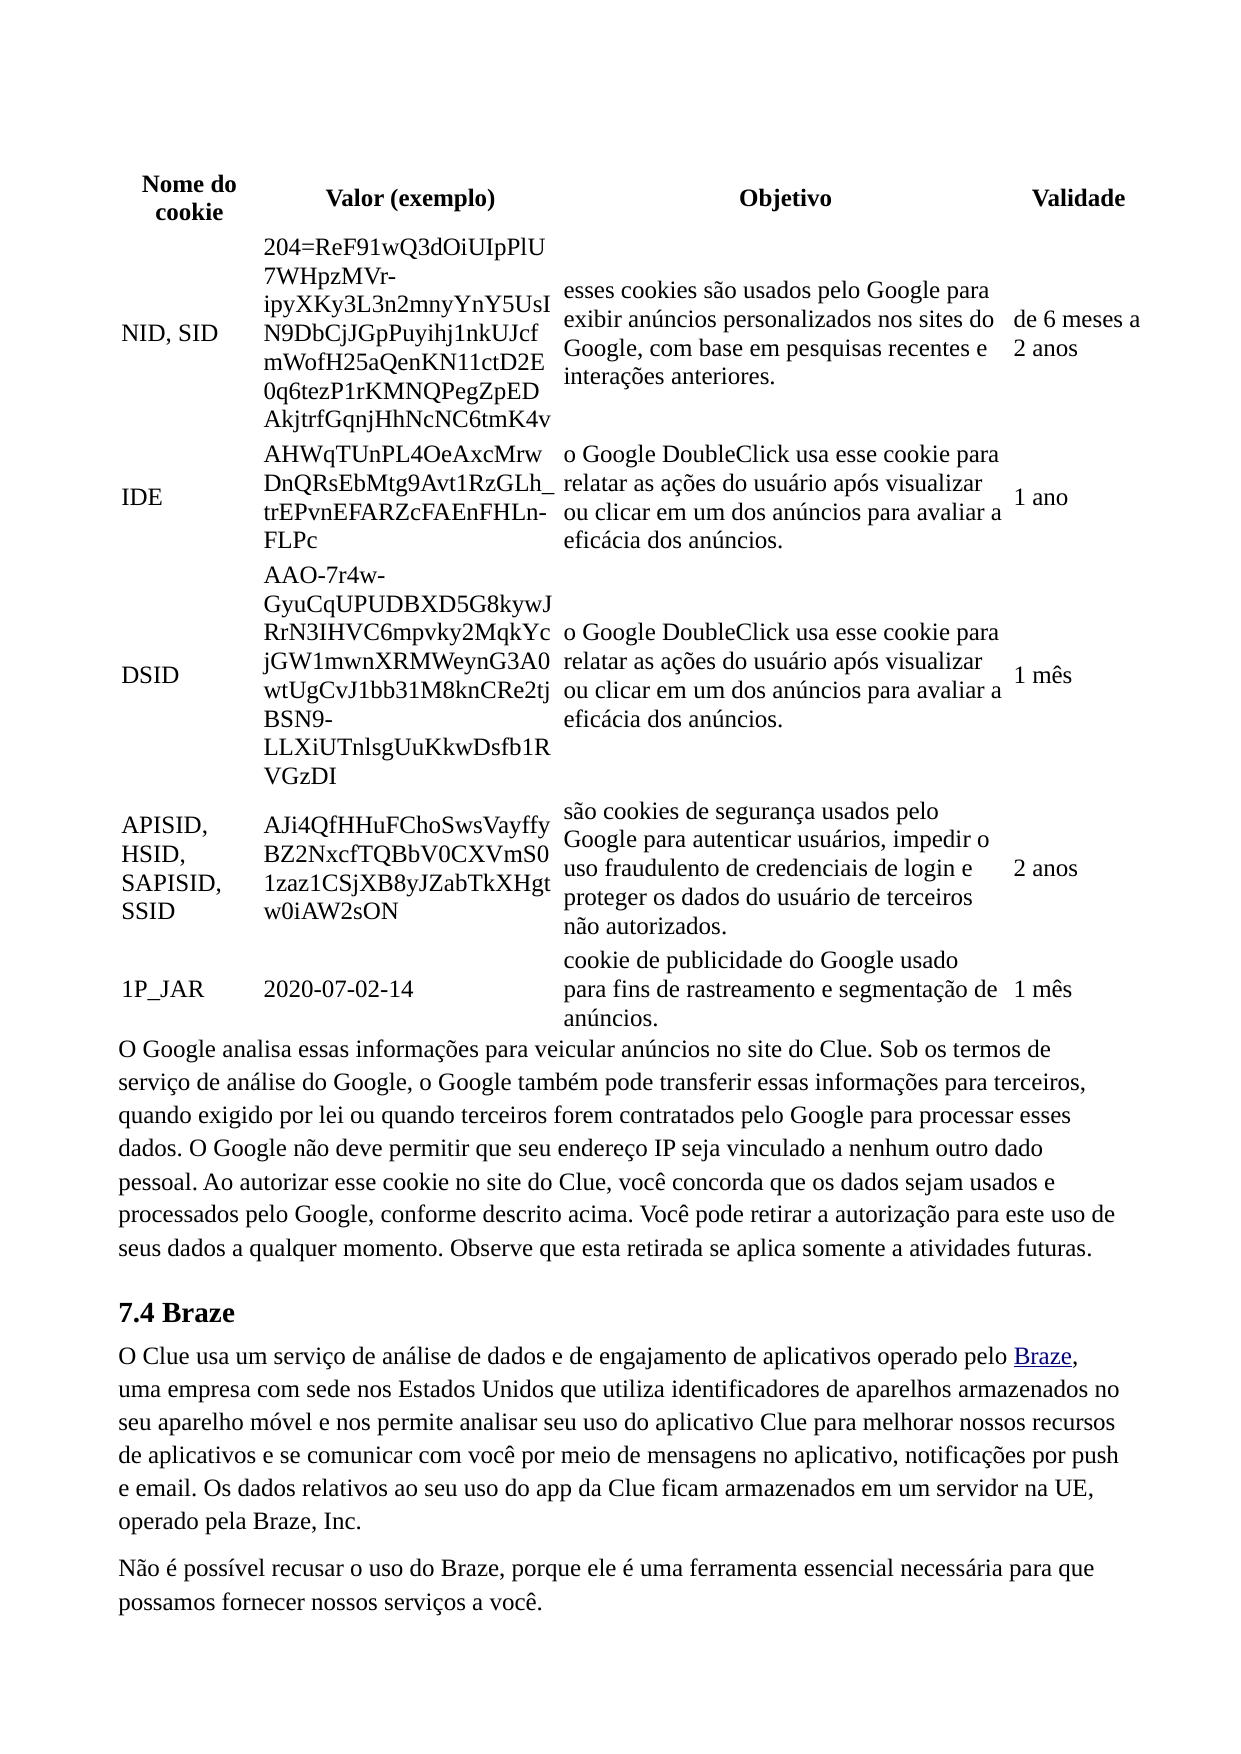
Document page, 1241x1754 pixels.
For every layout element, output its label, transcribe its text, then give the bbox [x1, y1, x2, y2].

table_cell APISID, HSID, SAPISID, SSID [118, 793, 260, 942]
table_cell AJi4QfHHuFChoSwsVayffyBZ2NxcfTQBbV0CXVmS01zaz1CSjXB8yJZabTkXHgtw0iAW2sON [260, 793, 560, 942]
text O Google analisa essas informações para veicular anúncios no site do Clue. Sob os termos de serviço de análise do Google, o Google também pode transferir essas informações para terceiros, quando exigido por lei ou quando terceiros forem contratados pelo Google para processar esses dados. O Google não deve permitir que seu endereço IP seja vinculado a nenhum outro dado pessoal. Ao autorizar esse cookie no site do Clue, você concorda que os dados sejam usados e processados pelo Google, conforme descrito acima. Você pode retirar a autorização para este uso de seus dados a qualquer momento. Observe que esta retirada se aplica somente a atividades futuras. [118, 1034, 1122, 1261]
table_cell AHWqTUnPL4OeAxcMrwDnQRsEbMtg9Avt1RzGLh_trEPvnEFARZcFAEnFHLn-FLPc [260, 436, 560, 557]
table_header Validade [1010, 166, 1146, 229]
text Não é possível recusar o uso do Braze, porque ele é uma ferramenta essencial necessária para que possamos fornecer nossos serviços a você. [118, 1553, 1122, 1615]
table_header Nome do cookie [118, 166, 260, 229]
table_cell esses cookies são usados ​​pelo Google para exibir anúncios personalizados nos sites do Google, com base em pesquisas recentes e interações anteriores. [560, 229, 1010, 436]
table_header Valor (exemplo) [260, 166, 560, 229]
table_cell 2 anos [1010, 793, 1146, 942]
table_cell o Google DoubleClick usa esse cookie para relatar as ações do usuário após visualizar ou clicar em um dos anúncios para avaliar a eficácia dos anúncios. [560, 557, 1010, 793]
table_cell 1 ano [1010, 436, 1146, 557]
table_cell 1 mês [1010, 557, 1146, 793]
table_cell são cookies de segurança usados ​​pelo Google para autenticar usuários, impedir o uso fraudulento de credenciais de login e proteger os dados do usuário de terceiros não autorizados. [560, 793, 1010, 942]
table_cell 2020-07-02-14 [260, 943, 560, 1034]
table_cell de 6 meses a 2 anos [1010, 229, 1146, 436]
subtitle 7.4 Braze [118, 1295, 1122, 1328]
table_cell 1 mês [1010, 943, 1146, 1034]
table_cell AAO-7r4w-GyuCqUPUDBXD5G8kywJRrN3IHVC6mpvky2MqkYcjGW1mwnXRMWeynG3A0wtUgCvJ1bb31M8knCRe2tjBSN9-LLXiUTnlsgUuKkwDsfb1RVGzDI [260, 557, 560, 793]
text O Clue usa um serviço de análise de dados e de engajamento de aplicativos operado pelo Braze, uma empresa com sede nos Estados Unidos que utiliza identificadores de aparelhos armazenados no seu aparelho móvel e nos permite analisar seu uso do aplicativo Clue para melhorar nossos recursos de aplicativos e se comunicar com você por meio de mensagens no aplicativo, notificações por push e email. Os dados relativos ao seu uso do app da Clue ficam armazenados em um servidor na UE, operado pela Braze, Inc. [118, 1341, 1122, 1535]
table_cell NID, SID [118, 229, 260, 436]
table_cell 1P_JAR [118, 943, 260, 1034]
table_cell 204=ReF91wQ3dOiUIpPlU7WHpzMVr-ipyXKy3L3n2mnyYnY5UsIN9DbCjJGpPuyihj1nkUJcfmWofH25aQenKN11ctD2E0q6tezP1rKMNQPegZpEDAkjtrfGqnjHhNcNC6tmK4v [260, 229, 560, 436]
table_cell IDE [118, 436, 260, 557]
table_cell DSID [118, 557, 260, 793]
table_cell cookie de publicidade do Google usado para fins de rastreamento e segmentação de anúncios. [560, 943, 1010, 1034]
table_cell o Google DoubleClick usa esse cookie para relatar as ações do usuário após visualizar ou clicar em um dos anúncios para avaliar a eficácia dos anúncios. [560, 436, 1010, 557]
table_header Objetivo [560, 166, 1010, 229]
